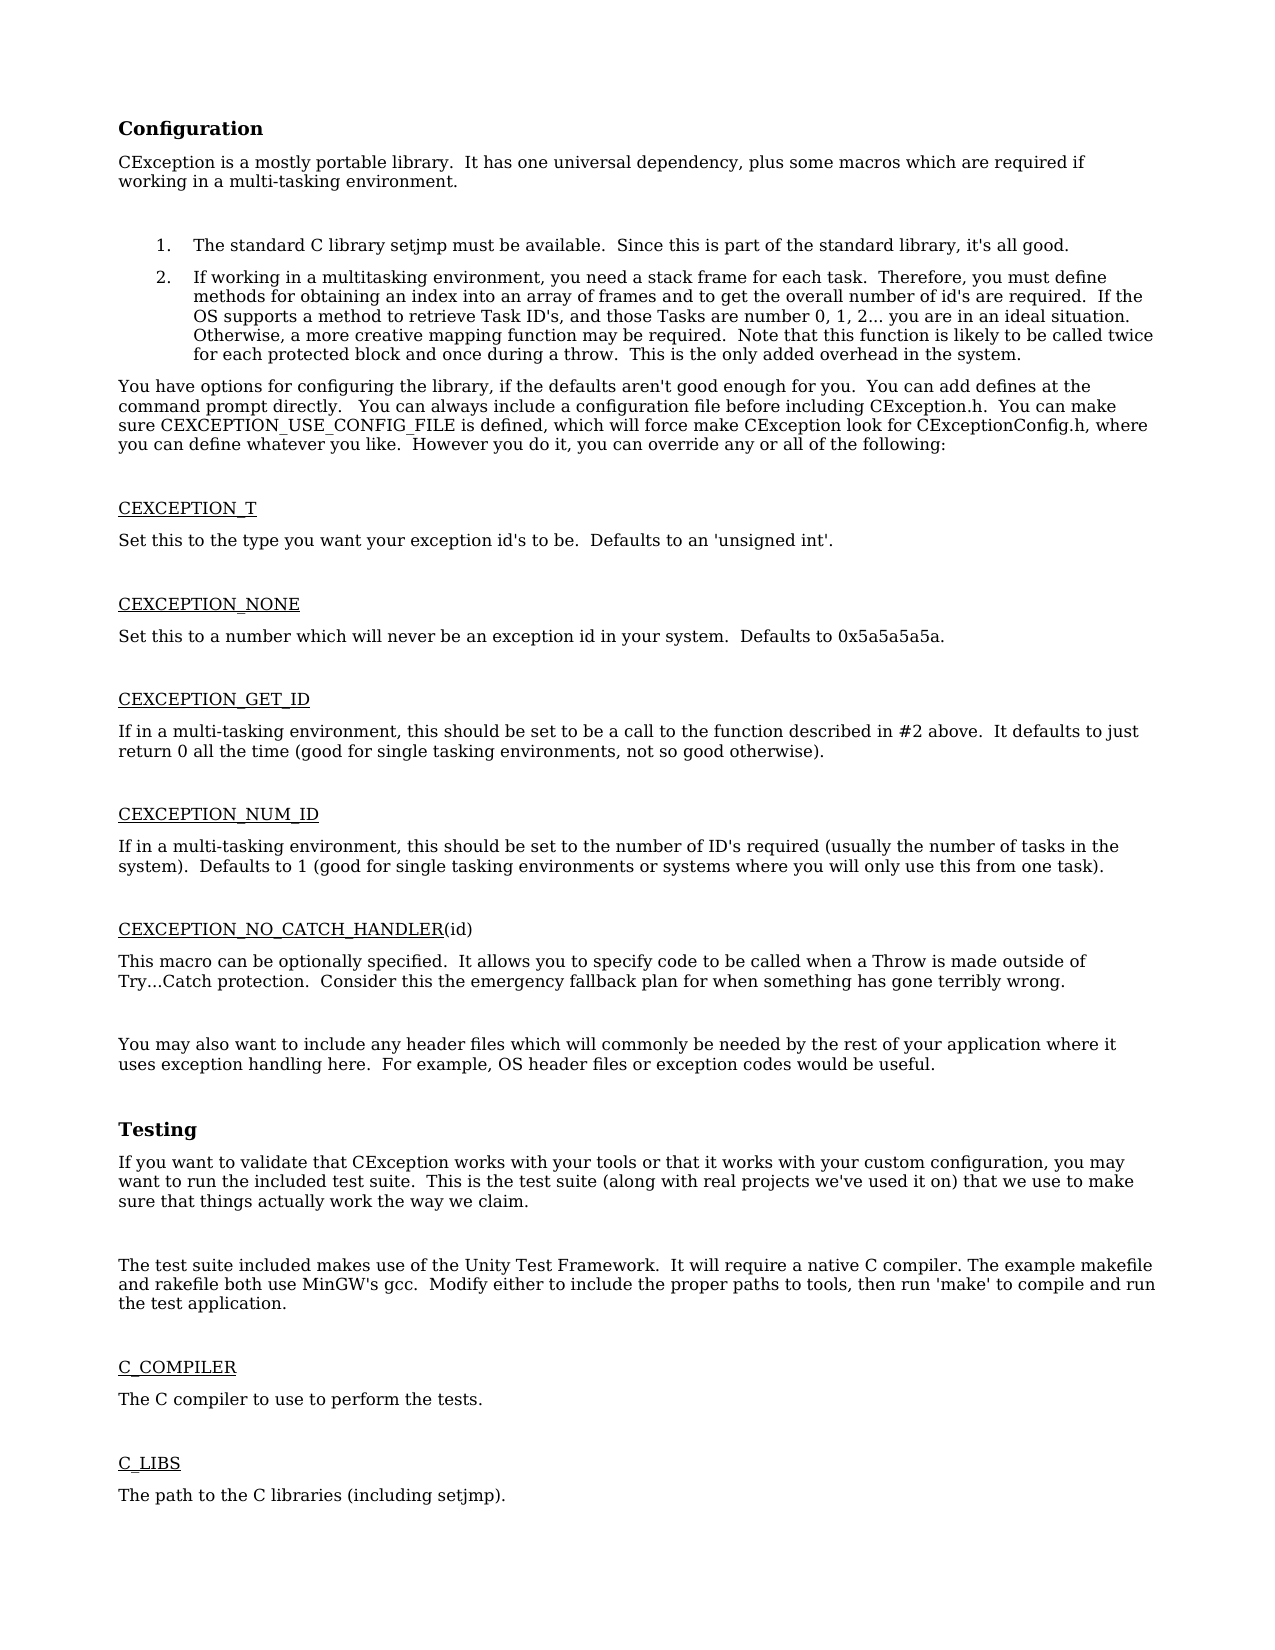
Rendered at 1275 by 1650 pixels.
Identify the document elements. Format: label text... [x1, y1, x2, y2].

list The standard C library setjmp must be available. Since this is part of the standard library, it's all good. [156, 236, 1157, 255]
text This macro can be optionally specified. It allows you to specify code to be called when a Throw is made outside of Try...Catch protection. Consider this the emergency fallback plan for when something has gone terribly wrong. [118, 952, 1157, 991]
text Testing [118, 1118, 1157, 1140]
text CEXCEPTION_NO_CATCH_HANDLER(id) [118, 920, 1157, 939]
text CException is a mostly portable library. It has one universal dependency, plus some macros which are required if working in a multi-tasking environment. [118, 153, 1157, 191]
text CEXCEPTION_NUM_ID [118, 805, 1157, 824]
text You may also want to include any header files which will commonly be needed by the rest of your application where it uses exception handling here. For example, OS header files or exception codes would be useful. [118, 1035, 1157, 1074]
text C_COMPILER [118, 1358, 1157, 1377]
text The path to the C libraries (including setjmp). [118, 1485, 1157, 1505]
text Set this to a number which will never be an exception id in your system. Defaults to 0x5a5a5a5a. [118, 626, 1157, 646]
text CEXCEPTION_GET_ID [118, 690, 1157, 709]
text If you want to validate that CException works with your tools or that it works with your custom configuration, you may want to run the included test suite. This is the test suite (along with real projects we've used it on) that we use to make sure that things actually work the way we claim. [118, 1153, 1157, 1211]
text Set this to the type you want your exception id's to be. Defaults to an 'unsigned int'. [118, 531, 1157, 550]
text CEXCEPTION_NONE [118, 594, 1157, 614]
text If in a multi-tasking environment, this should be set to the number of ID's required (usually the number of tasks in the system). Defaults to 1 (good for single tasking environments or systems where you will only use this from one task). [118, 837, 1157, 876]
text CEXCEPTION_T [118, 499, 1157, 518]
list If working in a multitasking environment, you need a stack frame for each task. Therefore, you must define methods for obtaining an index into an array of frames and to get the overall number of id's are required. If the OS supports a method to retrieve Task ID's, and those Tasks are number 0, 1, 2... you are in an ideal situation. Otherwise, a more creative mapping function may be required. Note that this function is likely to be called twice for each protected block and once during a throw. This is the only added overhead in the system. [156, 268, 1157, 364]
text The C compiler to use to perform the tests. [118, 1390, 1157, 1409]
text The test suite included makes use of the Unity Test Framework. It will require a native C compiler. The example makefile and rakefile both use MinGW's gcc. Modify either to include the proper paths to tools, then run 'make' to compile and run the test application. [118, 1255, 1157, 1313]
text If in a multi-tasking environment, this should be set to be a call to the function described in #2 above. It defaults to just return 0 all the time (good for single tasking environments, not so good otherwise). [118, 722, 1157, 761]
text C_LIBS [118, 1453, 1157, 1473]
text You have options for configuring the library, if the defaults aren't good enough for you. You can add defines at the command prompt directly. You can always include a configuration file before including CException.h. You can make sure CEXCEPTION_USE_CONFIG_FILE is defined, which will force make CException look for CExceptionConfig.h, where you can define whatever you like. However you do it, you can override any or all of the following: [118, 377, 1157, 454]
text Configuration [118, 118, 1157, 140]
